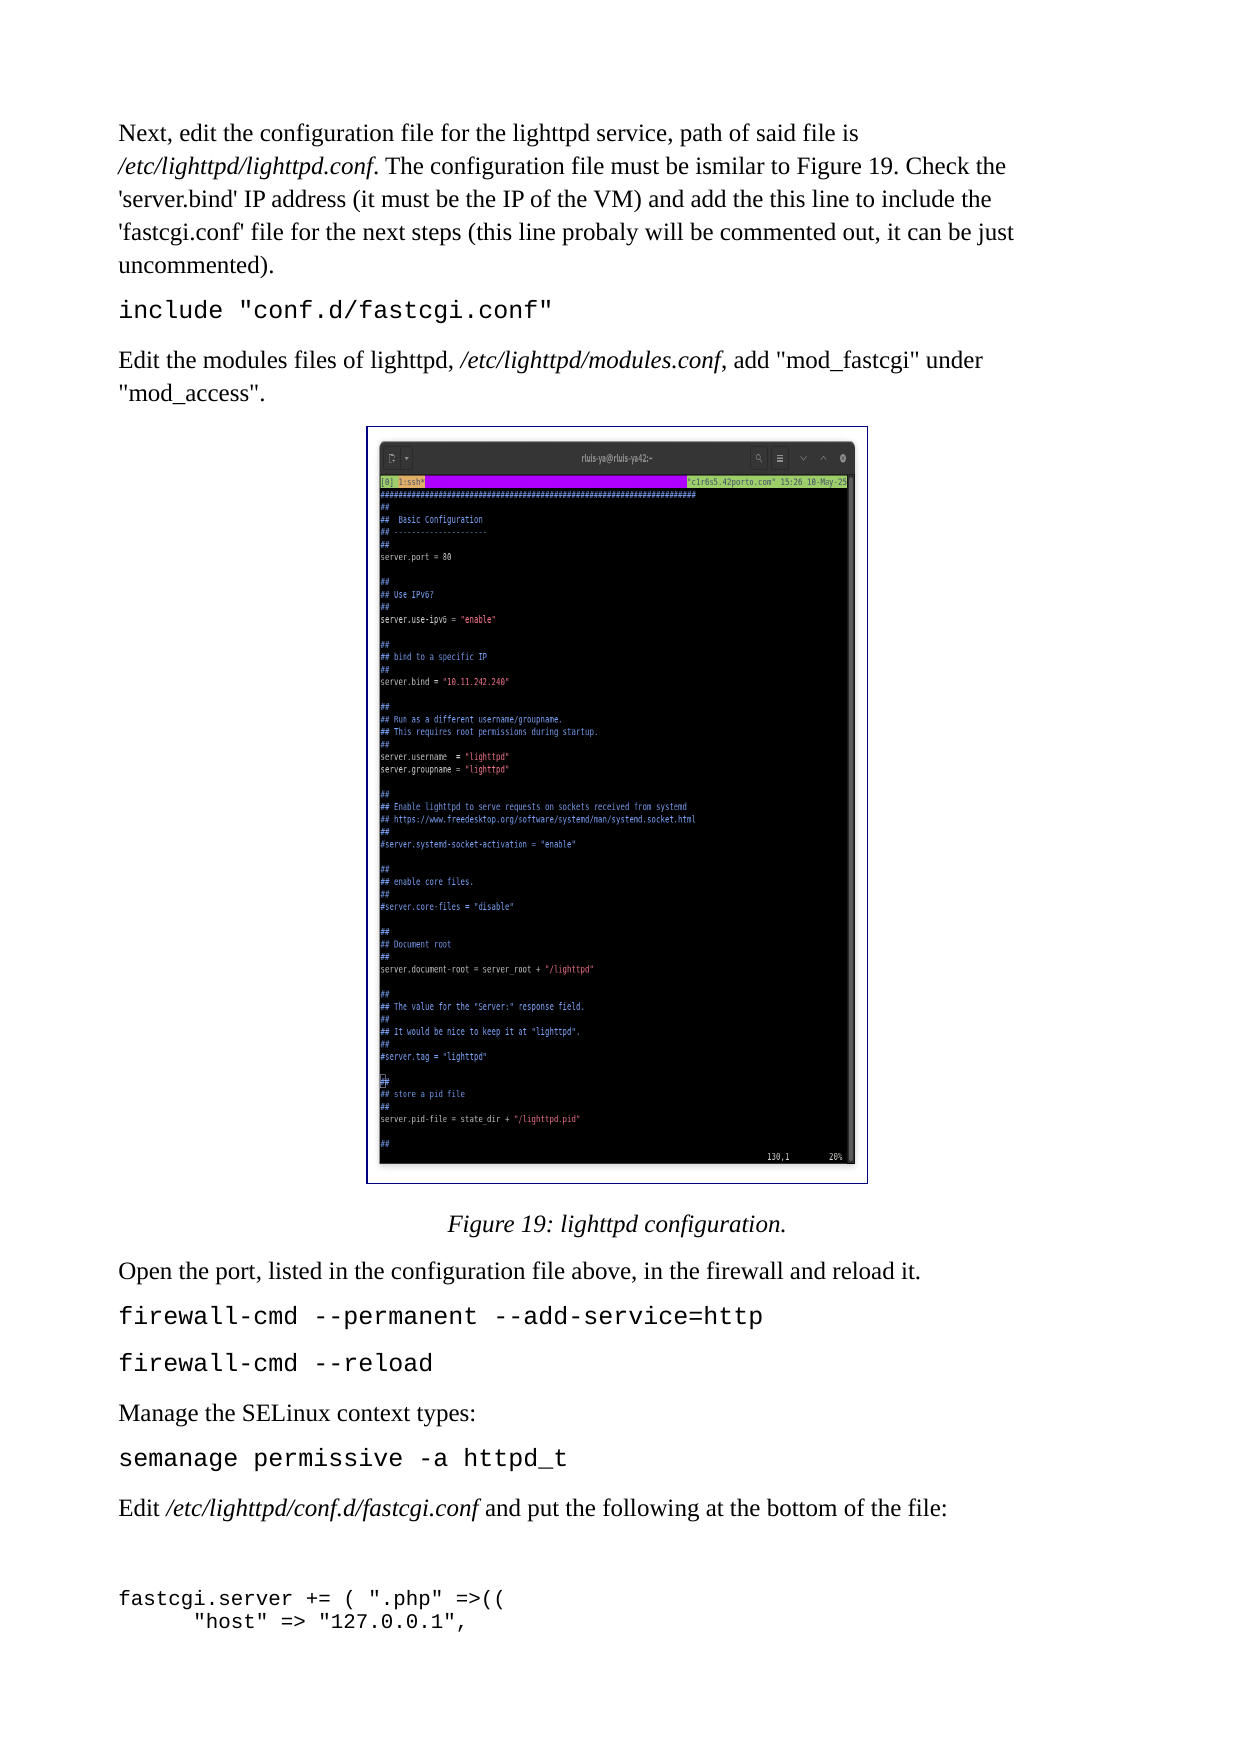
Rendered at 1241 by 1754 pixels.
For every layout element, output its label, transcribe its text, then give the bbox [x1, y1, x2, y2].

text Open the port, listed in the configuration file above, in the firewall and reload it. [118, 1256, 1122, 1285]
text Next, edit the configuration file for the lighttpd service, path of said file is /etc/lighttpd/lighttpd.conf. The configuration file must be ismilar to Figure 19. Check the 'server.bind' IP address (it must be the IP of the VM) and add the this line to include the 'fastcgi.conf' file for the next steps (this line probaly will be commented out, it can be just uncommented). [118, 118, 1122, 279]
text semanage permissive -a httpd_t [118, 1446, 1122, 1474]
text Manage the SELinux context types: [118, 1398, 1122, 1427]
text "host" => "127.0.0.1", [118, 1612, 1122, 1635]
picture [368, 427, 867, 1183]
text Figure 19: lighttpd configuration. [118, 1209, 1122, 1237]
text Edit the modules files of lighttpd, /etc/lighttpd/modules.conf, add "mod_fastcgi" under "mod_access". [118, 345, 1122, 407]
text firewall-cmd --reload [118, 1351, 1122, 1379]
text include "conf.d/fastcgi.conf" [118, 298, 1122, 326]
text Edit /etc/lighttpd/conf.d/fastcgi.conf and put the following at the bottom of the file: [118, 1493, 1122, 1521]
text firewall-cmd --permanent --add-service=http [118, 1304, 1122, 1332]
text fastcgi.server += ( ".php" =>(( [118, 1588, 1122, 1612]
